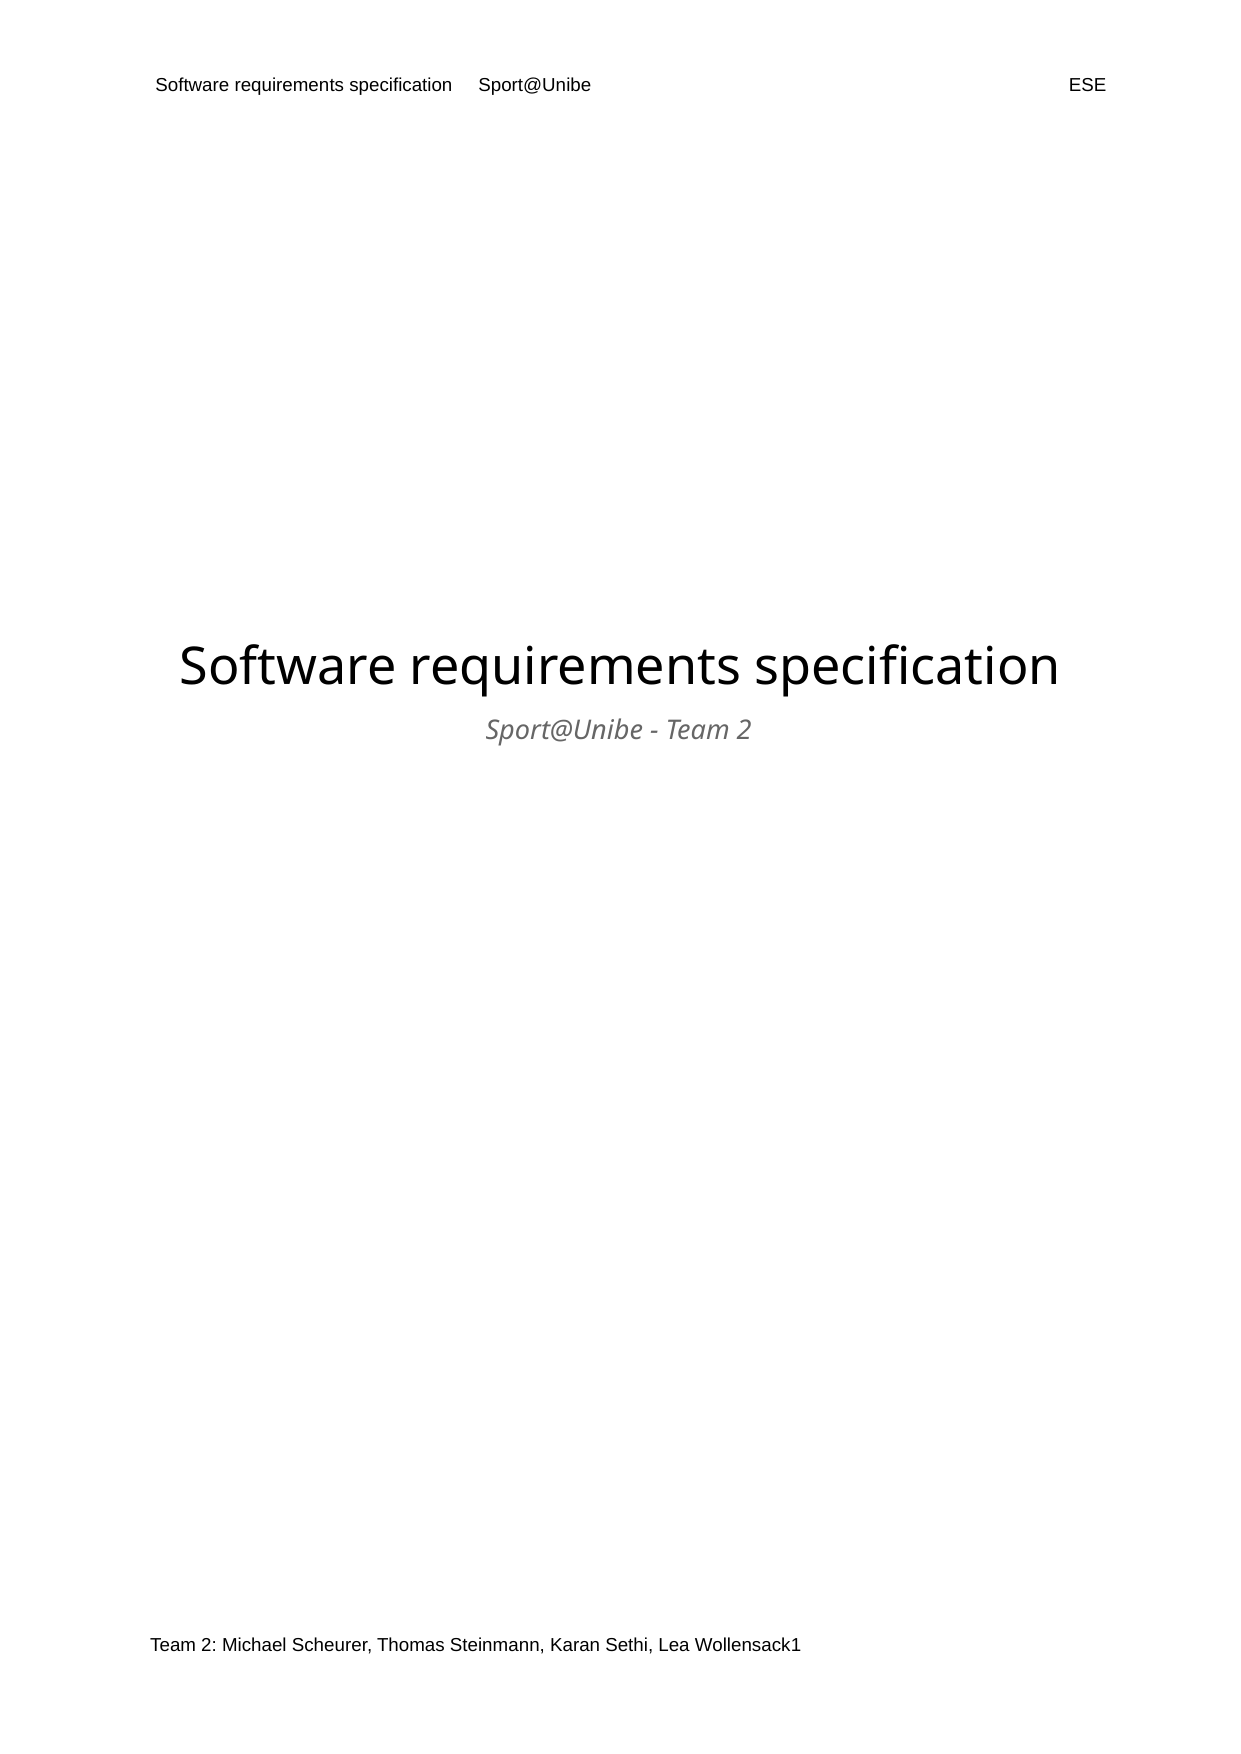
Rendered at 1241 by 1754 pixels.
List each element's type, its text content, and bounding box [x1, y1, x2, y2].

text Sport@Unibe - Team 2 [150, 711, 1090, 747]
text Software requirements specification [150, 629, 1090, 700]
